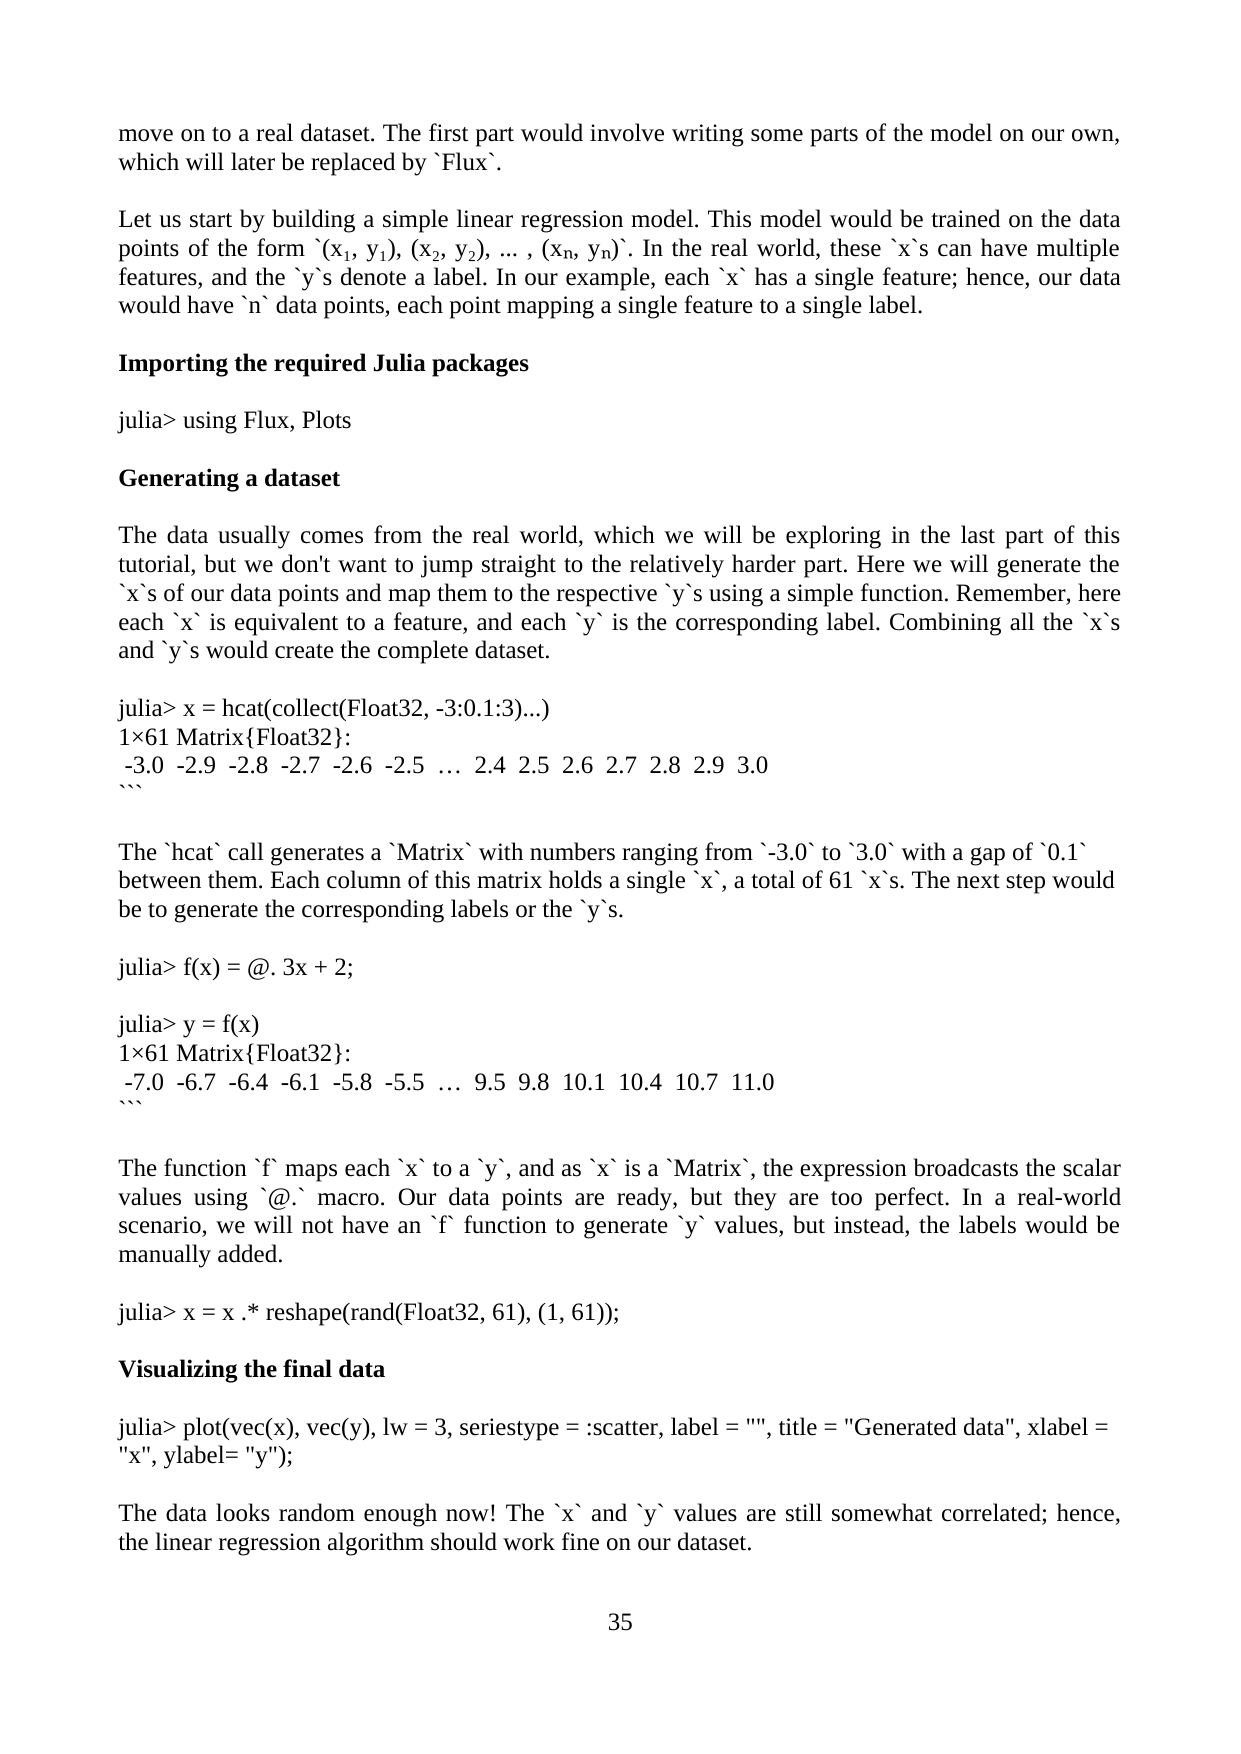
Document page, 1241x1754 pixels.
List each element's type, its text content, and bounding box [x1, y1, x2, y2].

text julia> f(x) = @. 3x + 2; [118, 952, 1122, 981]
text julia> y = f(x) [118, 1009, 1122, 1038]
text The data usually comes from the real world, which we will be exploring in the last part of this tutorial, but we don't want to jump straight to the relatively harder part. Here we will generate the `x`s of our data points and map them to the respective `y`s using a simple function. Remember, here each `x` is equivalent to a feature, and each `y` is the corresponding label. Combining all the `x`s and `y`s would create the complete dataset. [118, 521, 1122, 664]
text 1×61 Matrix{Float32}: [118, 1038, 1122, 1067]
text The function `f` maps each `x` to a `y`, and as `x` is a `Matrix`, the expression broadcasts the scalar values using `@.` macro. Our data points are ready, but they are too perfect. In a real-world scenario, we will not have an `f` function to generate `y` values, but instead, the labels would be manually added. [118, 1153, 1122, 1268]
text julia> using Flux, Plots [118, 406, 1122, 434]
text Let us start by building a simple linear regression model. This model would be trained on the data points of the form `(x₁, y₁), (x₂, y₂), ... , (xₙ, yₙ)`. In the real world, these `x`s can have multiple features, and the `y`s denote a label. In our example, each `x` has a single feature; hence, our data would have `n` data points, each point mapping a single feature to a single label. [118, 204, 1122, 319]
text Visualizing the final data [118, 1354, 1122, 1383]
text The `hcat` call generates a `Matrix` with numbers ranging from `-3.0` to `3.0` with a gap of `0.1` between them. Each column of this matrix holds a single `x`, a total of 61 `x`s. The next step would be to generate the corresponding labels or the `y`s. [118, 837, 1122, 923]
text julia> x = hcat(collect(Float32, -3:0.1:3)...) [118, 693, 1122, 722]
text The data looks random enough now! The `x` and `y` values are still somewhat correlated; hence, the linear regression algorithm should work fine on our dataset. [118, 1498, 1122, 1556]
text julia> plot(vec(x), vec(y), lw = 3, seriestype = :scatter, label = "", title = "Generated data", xlabel = "x", ylabel= "y"); [118, 1412, 1122, 1469]
text Generating a dataset [118, 463, 1122, 492]
text -7.0 -6.7 -6.4 -6.1 -5.8 -5.5 … 9.5 9.8 10.1 10.4 10.7 11.0 [118, 1067, 1122, 1096]
text ``` [118, 1096, 1122, 1124]
text Importing the required Julia packages [118, 348, 1122, 377]
text ``` [118, 779, 1122, 808]
text 1×61 Matrix{Float32}: [118, 722, 1122, 751]
text julia> x = x .* reshape(rand(Float32, 61), (1, 61)); [118, 1297, 1122, 1326]
text -3.0 -2.9 -2.8 -2.7 -2.6 -2.5 … 2.4 2.5 2.6 2.7 2.8 2.9 3.0 [118, 751, 1122, 779]
text move on to a real dataset. The first part would involve writing some parts of the model on our own, which will later be replaced by `Flux`. [118, 118, 1122, 176]
